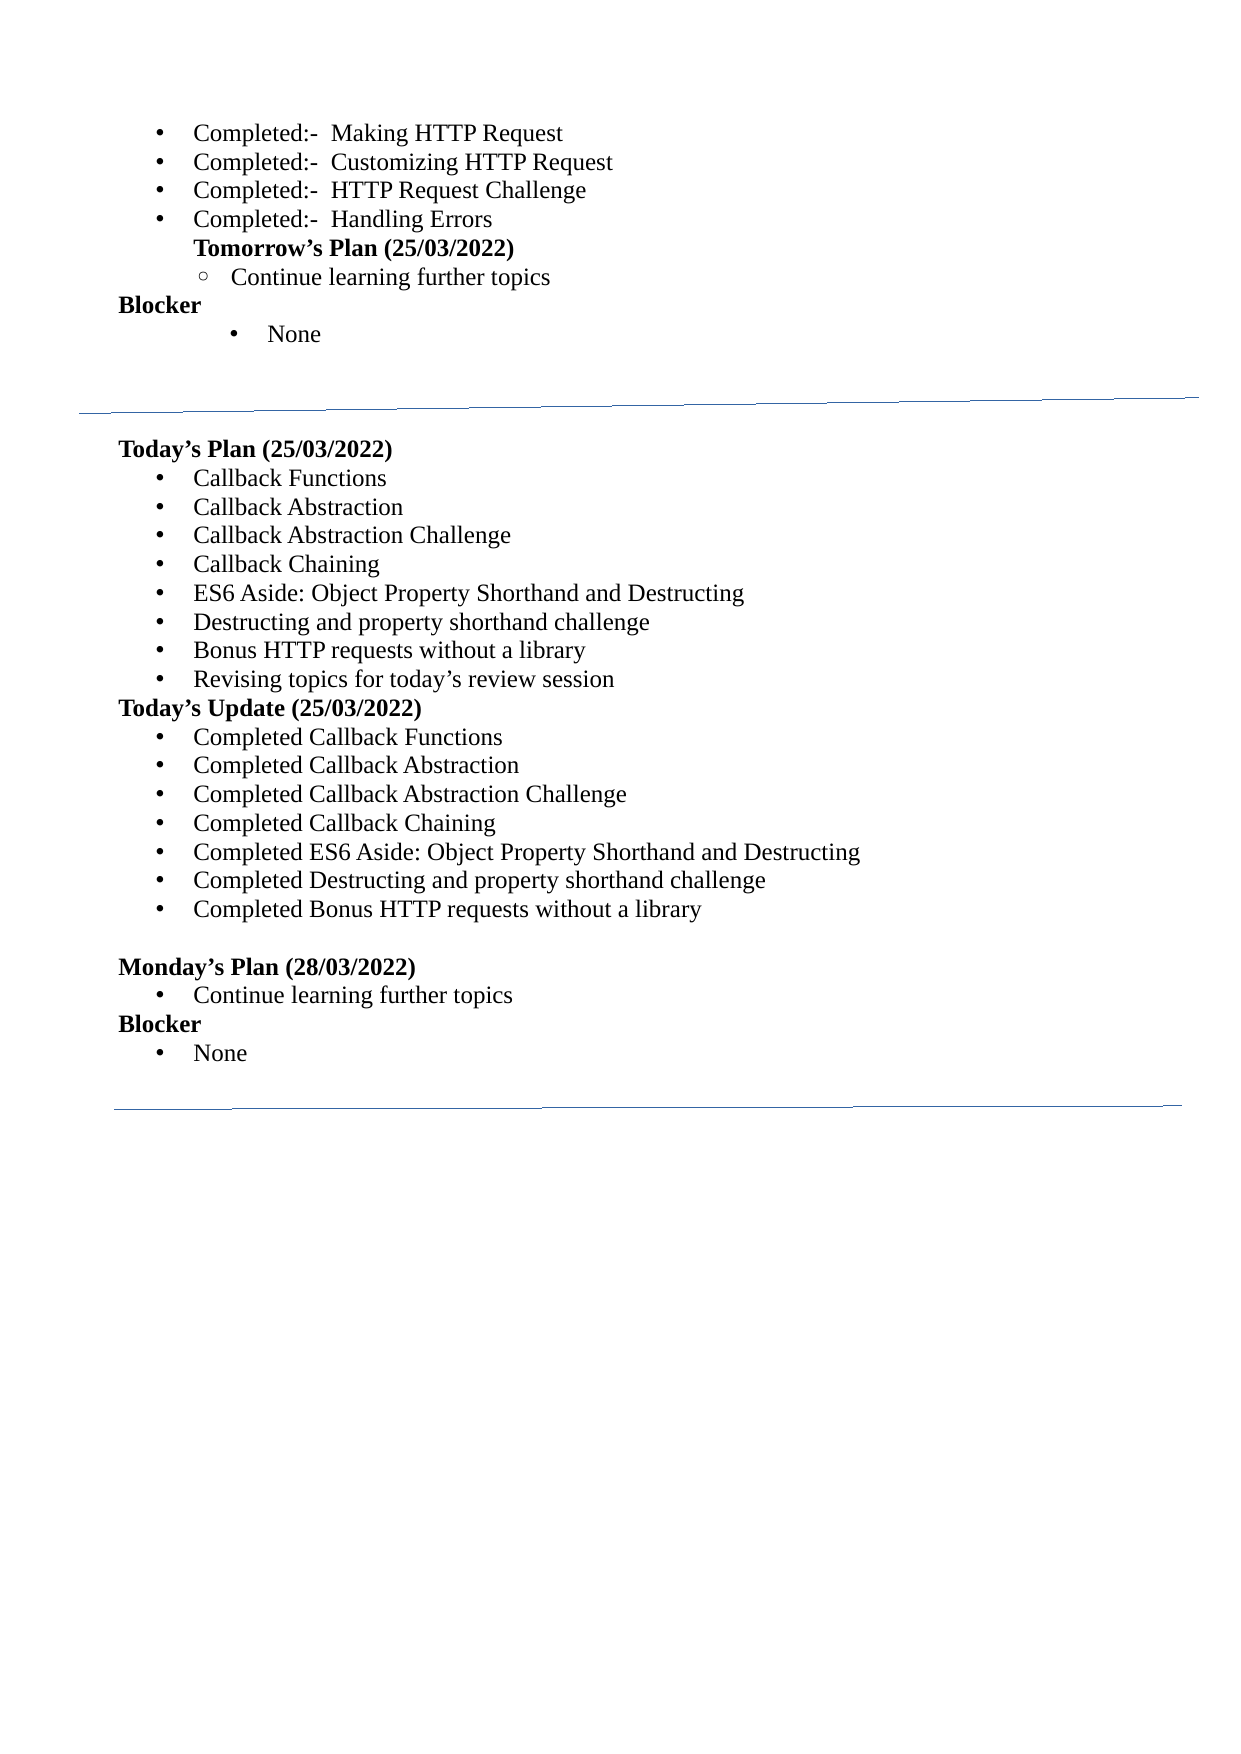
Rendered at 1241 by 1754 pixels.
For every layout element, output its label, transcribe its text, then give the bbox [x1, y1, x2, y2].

list Completed:- Making HTTP Request [156, 118, 1122, 147]
text Today’s Plan (25/03/2022) [118, 434, 1122, 463]
list Completed Bonus HTTP requests without a library [156, 894, 1122, 923]
list Destructing and property shorthand challenge [156, 607, 1122, 636]
list Callback Abstraction Challenge [156, 521, 1122, 549]
list Continue learning further topics [156, 981, 1122, 1009]
list Completed:- HTTP Request Challenge [156, 176, 1122, 204]
list Callback Functions [156, 463, 1122, 492]
list Completed:- Customizing HTTP Request [156, 147, 1122, 176]
text Blocker [118, 1009, 1122, 1038]
list Revising topics for today’s review session [156, 664, 1122, 693]
text Monday’s Plan (28/03/2022) [118, 952, 1122, 981]
list None [229, 319, 1122, 348]
list Completed ES6 Aside: Object Property Shorthand and Destructing [156, 837, 1122, 866]
list None [156, 1038, 1122, 1067]
list Continue learning further topics [193, 262, 1122, 291]
list Callback Chaining [156, 549, 1122, 578]
list Bonus HTTP requests without a library [156, 636, 1122, 664]
text Blocker [118, 291, 1122, 319]
list Completed Destructing and property shorthand challenge [156, 866, 1122, 894]
list Completed Callback Abstraction Challenge [156, 779, 1122, 808]
list Callback Abstraction [156, 492, 1122, 521]
text Today’s Update (25/03/2022) [118, 693, 1122, 722]
list Completed:- Handling Errors [156, 204, 1122, 233]
list Completed Callback Chaining [156, 808, 1122, 837]
list Completed Callback Abstraction [156, 751, 1122, 779]
list ES6 Aside: Object Property Shorthand and Destructing [156, 578, 1122, 607]
list Tomorrow’s Plan (25/03/2022) [156, 233, 1122, 262]
list Completed Callback Functions [156, 722, 1122, 751]
